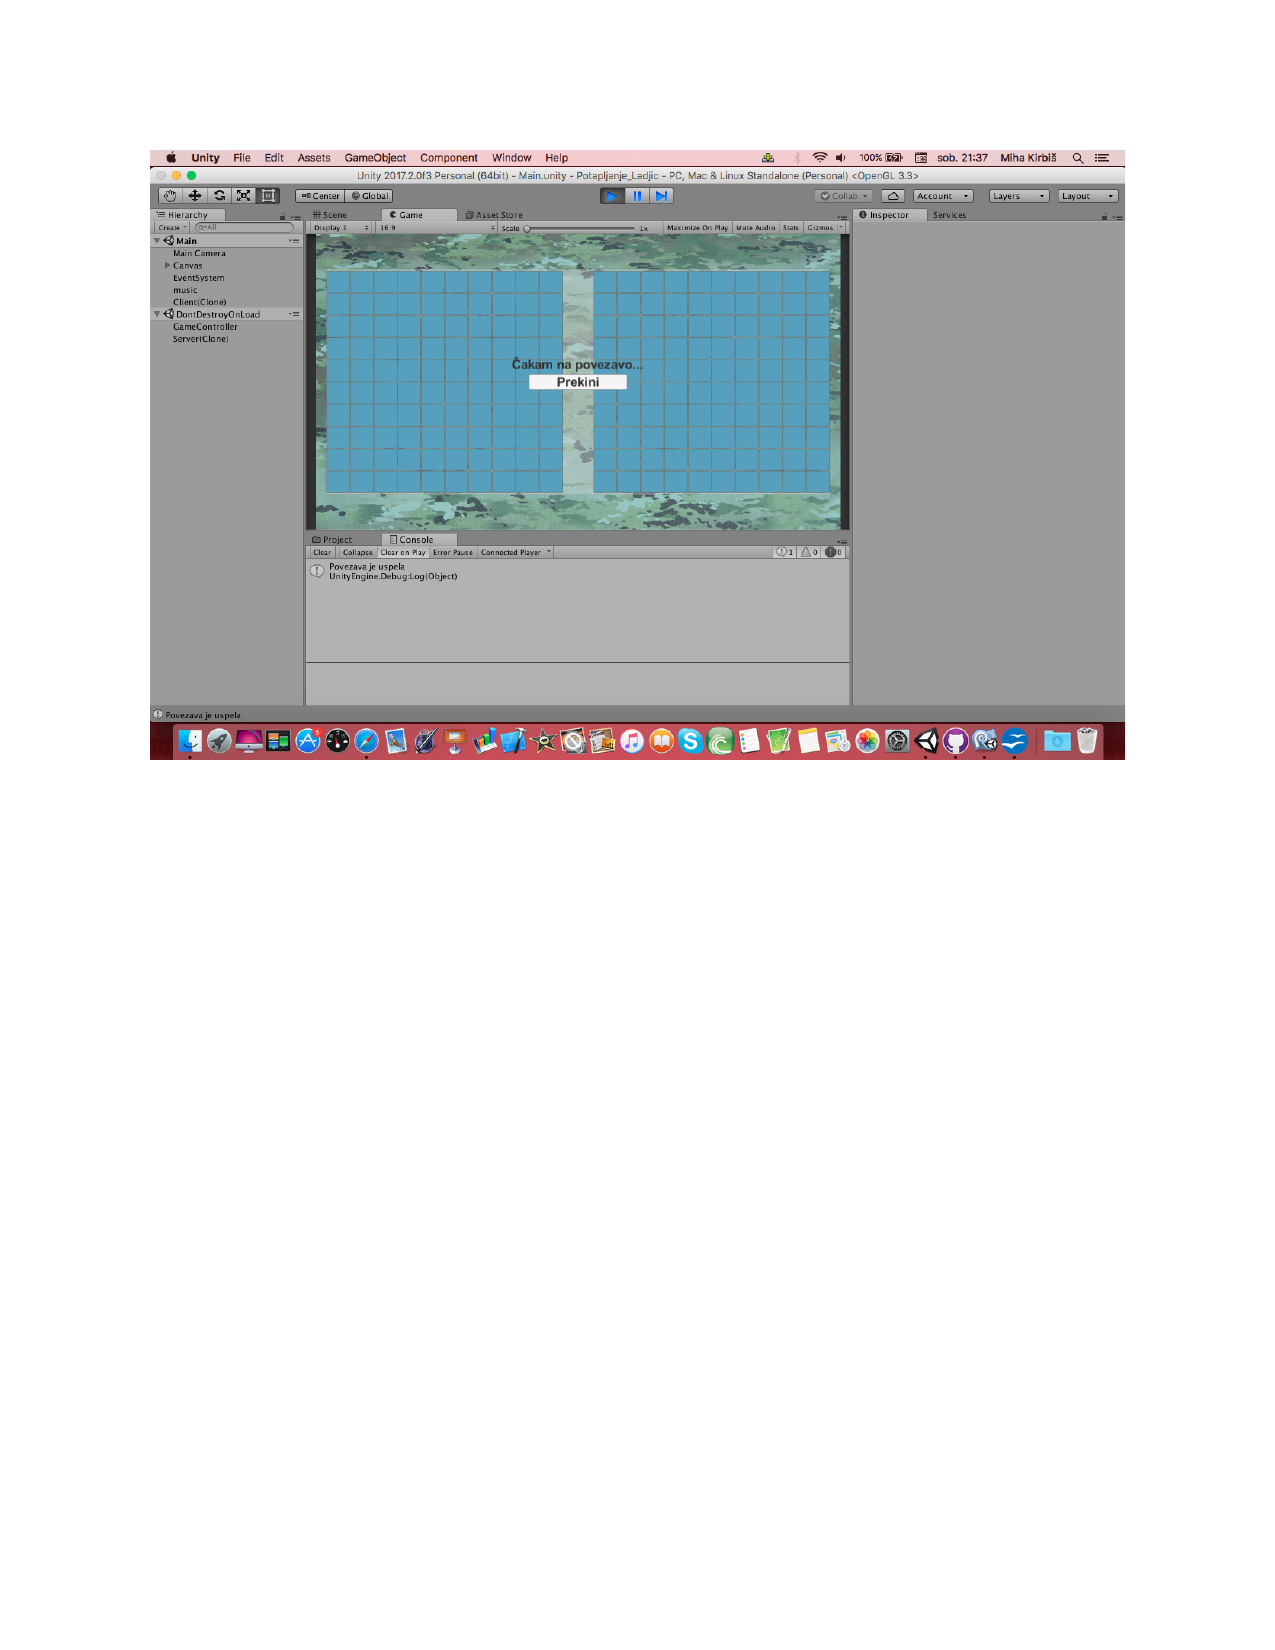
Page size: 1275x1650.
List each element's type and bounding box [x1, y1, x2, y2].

picture [150, 150, 1125, 760]
